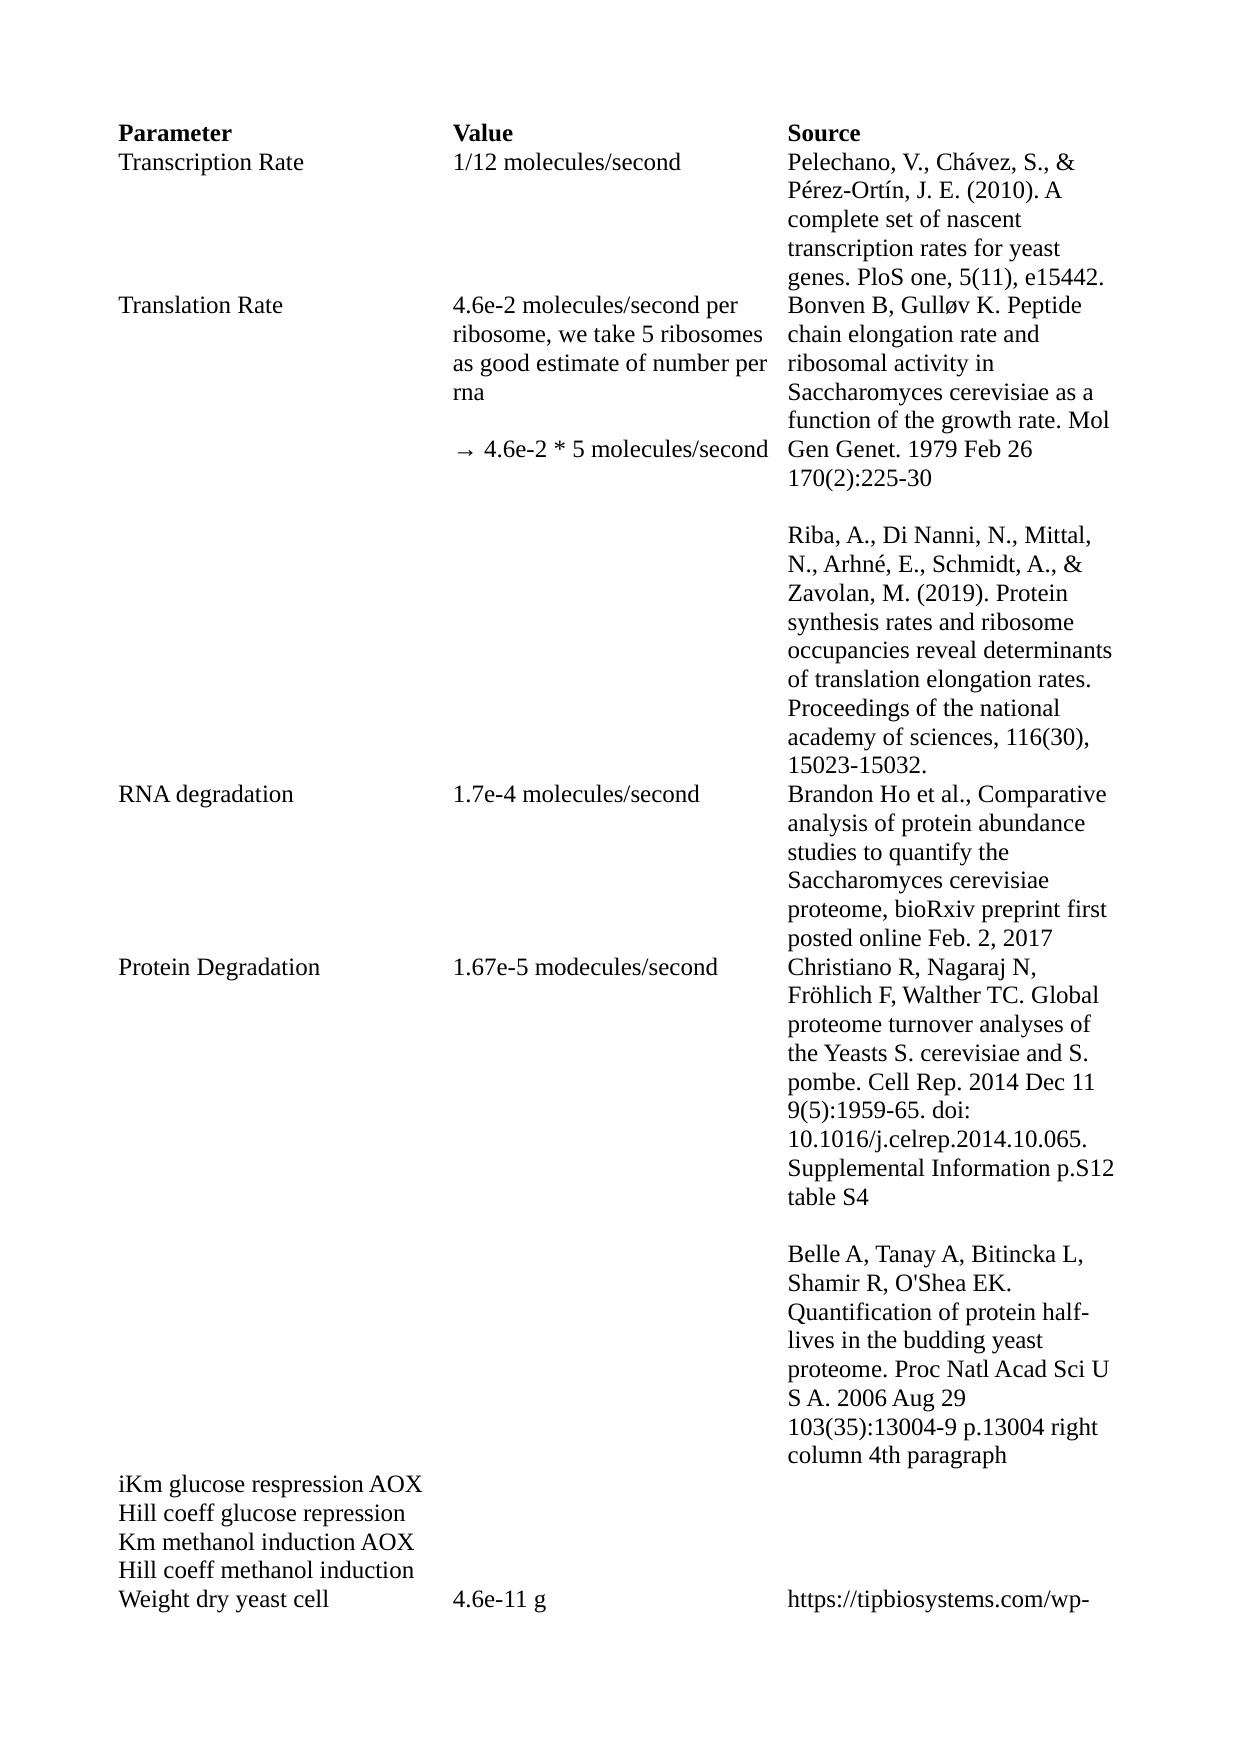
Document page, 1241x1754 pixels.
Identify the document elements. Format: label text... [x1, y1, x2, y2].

table_cell Brandon Ho et al., Comparative analysis of protein abundance studies to quantify the Saccharomyces cerevisiae proteome, bioRxiv preprint first posted online Feb. 2, 2017 [788, 779, 1122, 952]
table_cell Transcription Rate [118, 147, 453, 291]
table_cell 1.7e-4 molecules/second [453, 779, 787, 952]
table_cell Hill coeff glucose repression [118, 1498, 453, 1527]
table_cell [453, 1469, 787, 1498]
table_cell 4.6e-11 g [453, 1584, 787, 1613]
table_cell Bonven B, Gulløv K. Peptide chain elongation rate and ribosomal activity in Saccharomyces cerevisiae as a function of the growth rate. Mol Gen Genet. 1979 Feb 26 170(2):225-30 Riba, A., Di Nanni, N., Mittal, N., Arhné, E., Schmidt, A., & Zavolan, M. (2019). Protein synthesis rates and ribosome occupancies reveal determinants of translation elongation rates. Proceedings of the national academy of sciences, 116(30), 15023-15032. [788, 291, 1122, 779]
table_cell https://tipbiosystems.com/wp- [788, 1584, 1122, 1613]
table_cell Protein Degradation [118, 952, 453, 1469]
table_cell 1/12 molecules/second [453, 147, 787, 291]
table_cell iKm glucose respression AOX [118, 1469, 453, 1498]
table_cell [788, 1498, 1122, 1527]
table_cell [788, 1527, 1122, 1556]
table_cell 1.67e-5 modecules/second [453, 952, 787, 1469]
table_cell 4.6e-2 molecules/second per ribosome, we take 5 ribosomes as good estimate of number per rna → 4.6e-2 * 5 molecules/second [453, 291, 787, 779]
table_cell [453, 1527, 787, 1556]
table_cell [788, 1556, 1122, 1584]
table_cell Christiano R, Nagaraj N, Fröhlich F, Walther TC. Global proteome turnover analyses of the Yeasts S. cerevisiae and S. pombe. Cell Rep. 2014 Dec 11 9(5):1959-65. doi: 10.1016/j.celrep.2014.10.065. Supplemental Information p.S12 table S4 Belle A, Tanay A, Bitincka L, Shamir R, O'Shea EK. Quantification of protein half-lives in the budding yeast proteome. Proc Natl Acad Sci U S A. 2006 Aug 29 103(35):13004-9 p.13004 right column 4th paragraph [788, 952, 1122, 1469]
table_cell Pelechano, V., Chávez, S., & Pérez-Ortín, J. E. (2010). A complete set of nascent transcription rates for yeast genes. PloS one, 5(11), e15442. [788, 147, 1122, 291]
table_cell [788, 1469, 1122, 1498]
table_header Value [453, 118, 787, 147]
table_cell Translation Rate [118, 291, 453, 779]
table_cell Weight dry yeast cell [118, 1584, 453, 1613]
table_header Parameter [118, 118, 453, 147]
table_cell RNA degradation [118, 779, 453, 952]
table_header Source [788, 118, 1122, 147]
table_cell [453, 1556, 787, 1584]
table_cell [453, 1498, 787, 1527]
table_cell Hill coeff methanol induction [118, 1556, 453, 1584]
table_cell Km methanol induction AOX [118, 1527, 453, 1556]
